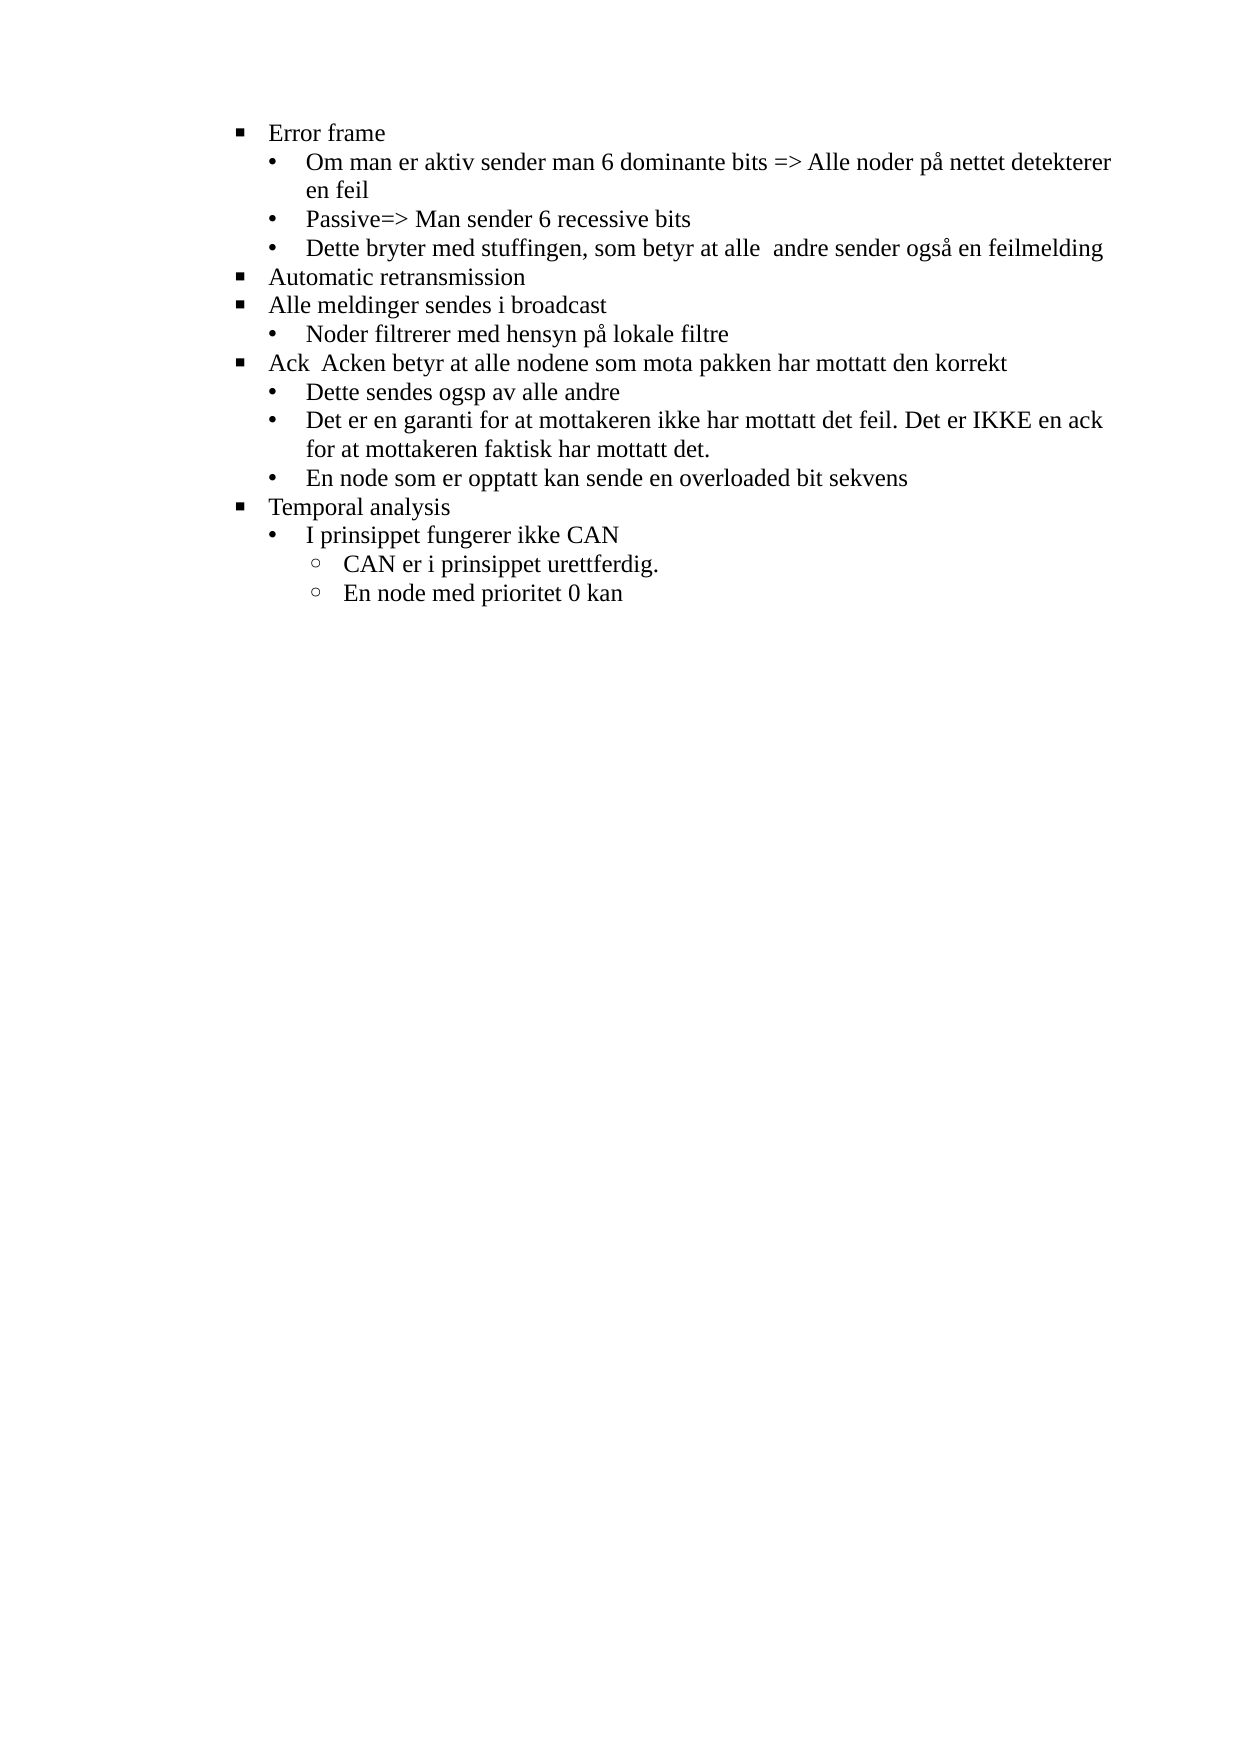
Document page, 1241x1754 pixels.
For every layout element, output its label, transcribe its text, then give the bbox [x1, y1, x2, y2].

list En node som er opptatt kan sende en overloaded bit sekvens [268, 463, 1122, 492]
list I prinsippet fungerer ikke CAN [268, 521, 1122, 549]
list Automatic retransmission [231, 262, 1122, 291]
list Om man er aktiv sender man 6 dominante bits => Alle noder på nettet detekterer en feil [268, 147, 1122, 204]
list Dette bryter med stuffingen, som betyr at alle andre sender også en feilmelding [268, 233, 1122, 262]
list En node med prioritet 0 kan [306, 578, 1122, 607]
list Alle meldinger sendes i broadcast [231, 291, 1122, 319]
list Temporal analysis [231, 492, 1122, 521]
list Dette sendes ogsp av alle andre [268, 377, 1122, 406]
list Det er en garanti for at mottakeren ikke har mottatt det feil. Det er IKKE en ack for at mottakeren faktisk har mottatt det. [268, 406, 1122, 463]
list Noder filtrerer med hensyn på lokale filtre [268, 319, 1122, 348]
list Ack Acken betyr at alle nodene som mota pakken har mottatt den korrekt [231, 348, 1122, 377]
list CAN er i prinsippet urettferdig. [306, 549, 1122, 578]
list Error frame [231, 118, 1122, 147]
list Passive=> Man sender 6 recessive bits [268, 204, 1122, 233]
